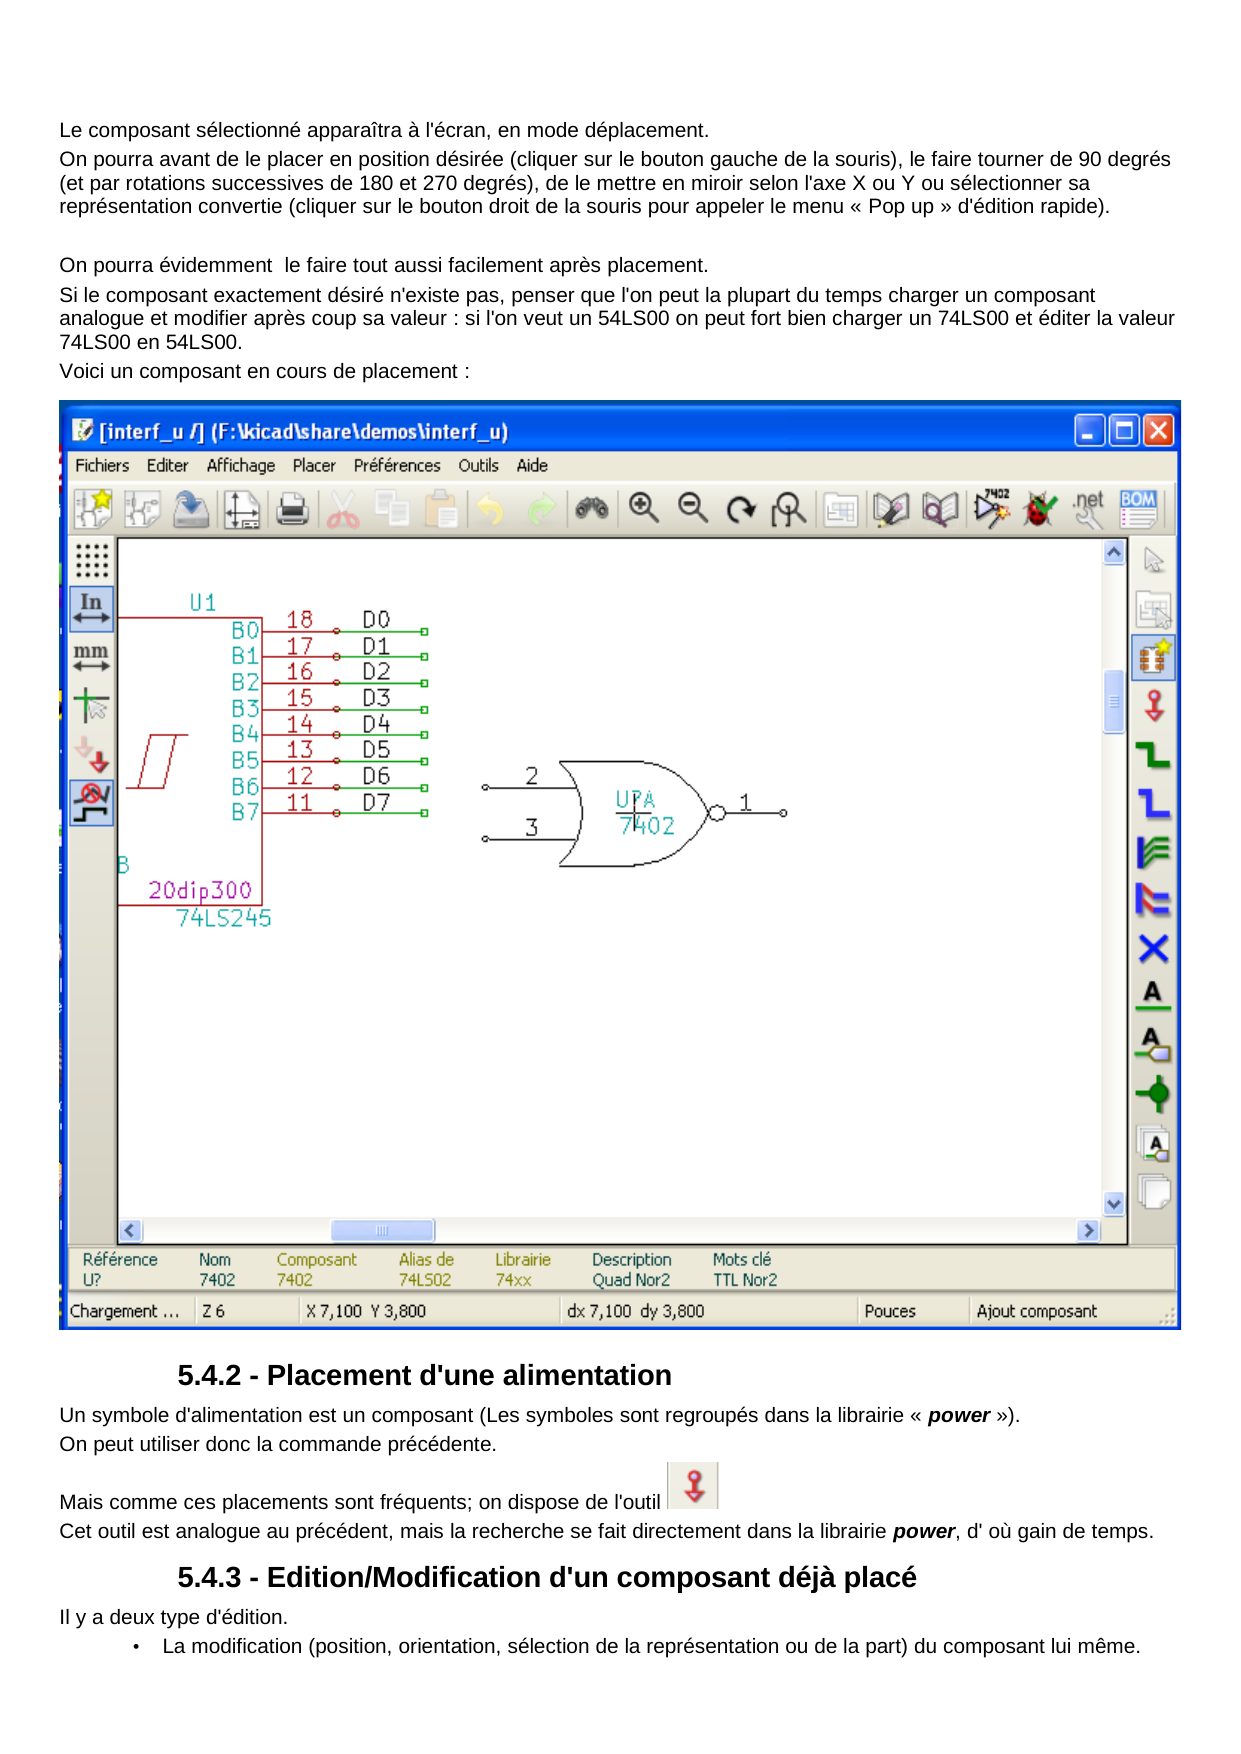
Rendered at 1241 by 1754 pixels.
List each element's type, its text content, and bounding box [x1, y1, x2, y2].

subtitle Edition/Modification d'un composant déjà placé [177, 1561, 1181, 1593]
text Voici un composant en cours de placement : [59, 359, 1181, 383]
text On peut utiliser donc la commande précédente. [59, 1433, 1181, 1456]
list La modification (position, orientation, sélection de la représentation ou de la part) du composant lui même. [133, 1634, 1181, 1658]
text Il y a deux type d'édition. [59, 1605, 1181, 1629]
text Mais comme ces placements sont fréquents; on dispose de l'outil [59, 1462, 1181, 1514]
text On pourra évidemment le faire tout aussi facilement après placement. [59, 253, 1181, 277]
text On pourra avant de le placer en position désirée (cliquer sur le bouton gauche de la souris), le faire tourner de 90 degrés (et par rotations successives de 180 et 270 degrés), de le mettre en miroir selon l'axe X ou Y ou sélectionner sa représentation convertie (cliquer sur le bouton droit de la souris pour appeler le menu « Pop up » d'édition rapide). [59, 147, 1181, 218]
picture [667, 1462, 719, 1509]
picture [59, 400, 1182, 1330]
text Le composant sélectionné apparaîtra à l'écran, en mode déplacement. [59, 118, 1181, 142]
text Si le composant exactement désiré n'existe pas, penser que l'on peut la plupart du temps charger un composant analogue et modifier après coup sa valeur : si l'on veut un 54LS00 on peut fort bien charger un 74LS00 et éditer la valeur 74LS00 en 54LS00. [59, 283, 1181, 354]
text Un symbole d'alimentation est un composant (Les symboles sont regroupés dans la librairie « power »). [59, 1403, 1181, 1427]
subtitle Placement d'une alimentation [177, 1359, 1181, 1392]
text Cet outil est analogue au précédent, mais la recherche se fait directement dans la librairie power, d' où gain de temps. [59, 1519, 1181, 1543]
